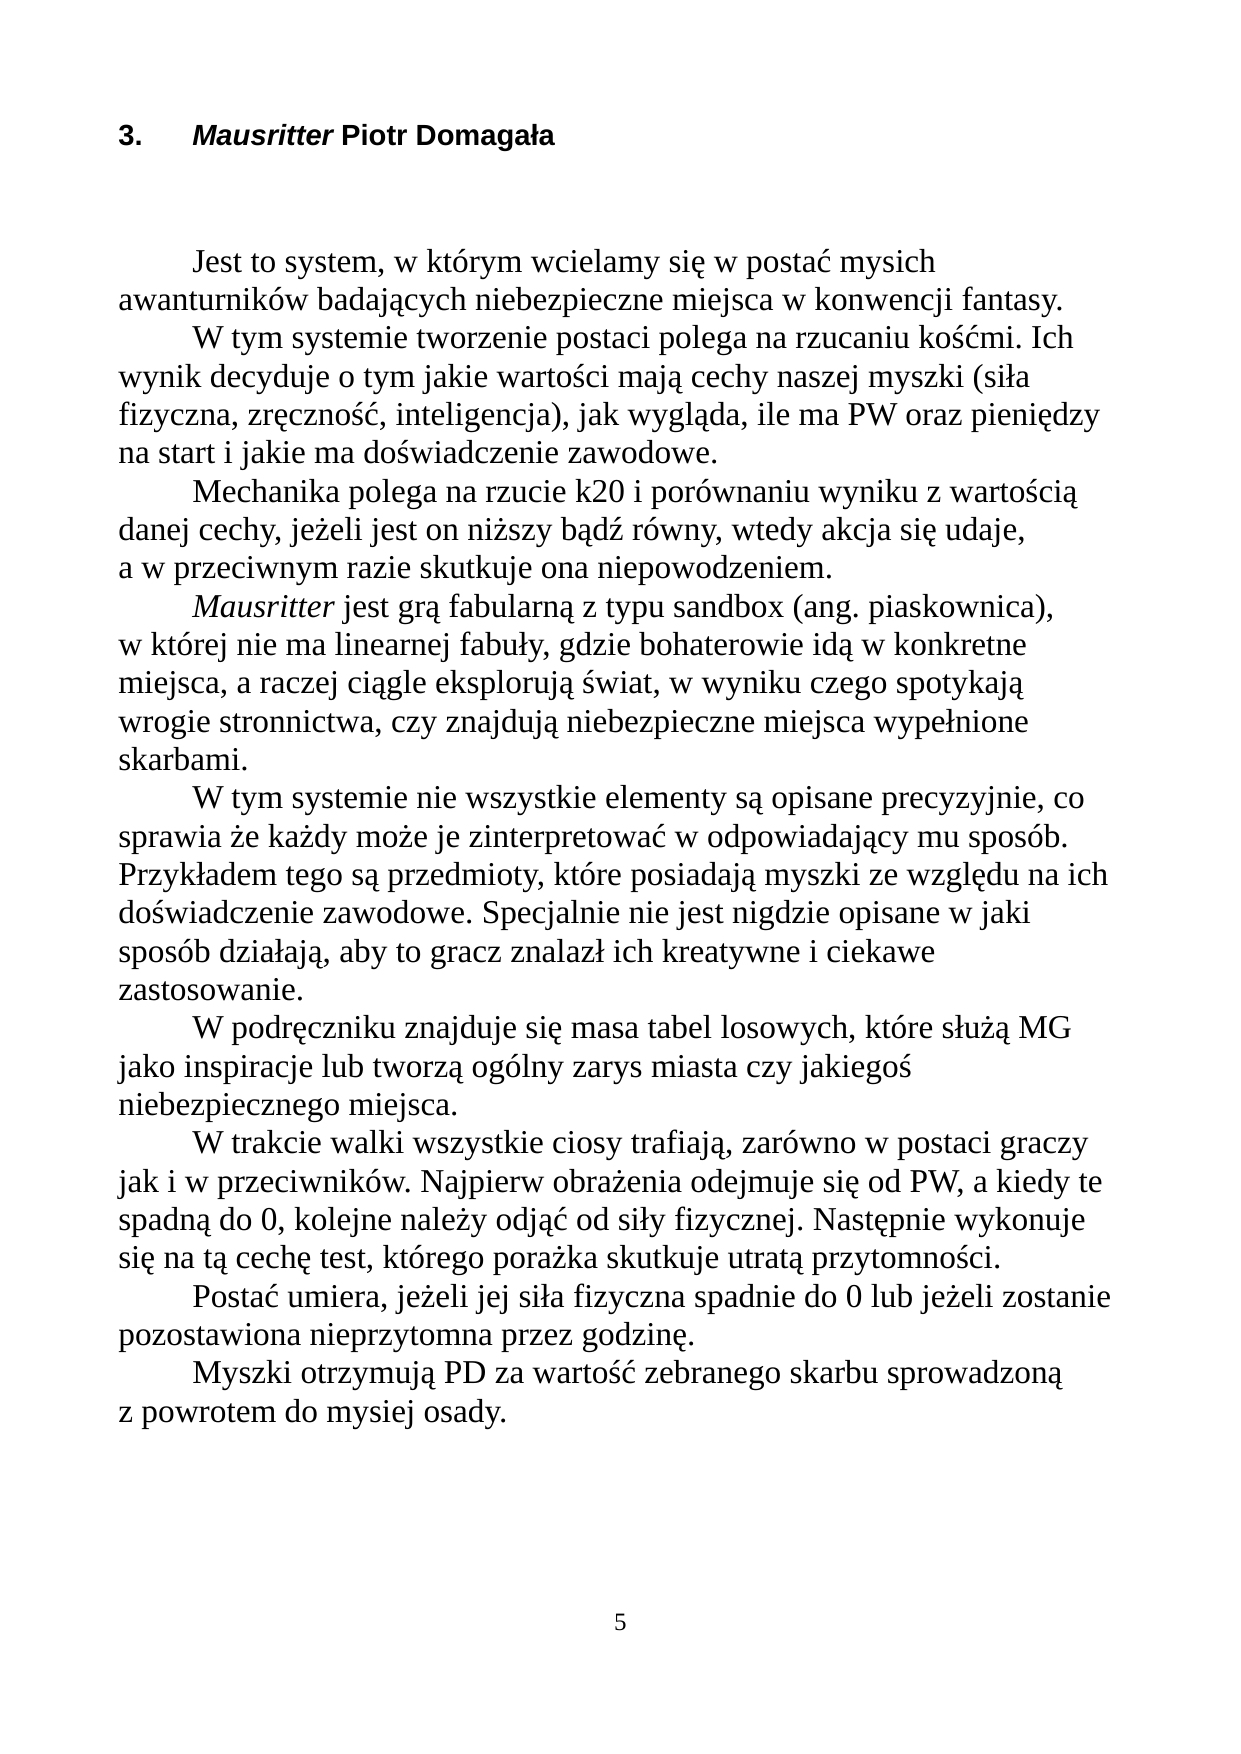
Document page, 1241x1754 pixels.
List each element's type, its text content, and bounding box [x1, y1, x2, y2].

subtitle Mausritter Piotr Domagała [118, 118, 1122, 152]
text W tym systemie nie wszystkie elementy są opisane precyzyjnie, co sprawia że każdy może je zinterpretować w odpowiadający mu sposób. Przykładem tego są przedmioty, które posiadają myszki ze względu na ich doświadczenie zawodowe. Specjalnie nie jest nigdzie opisane w jaki sposób działają, aby to gracz znalazł ich kreatywne i ciekawe zastosowanie. [118, 777, 1122, 1007]
text Myszki otrzymują PD za wartość zebranego skarbu sprowadzoną z powrotem do mysiej osady. [118, 1352, 1122, 1429]
text W trakcie walki wszystkie ciosy trafiają, zarówno w postaci graczy jak i w przeciwników. Najpierw obrażenia odejmuje się od PW, a kiedy te spadną do 0, kolejne należy odjąć od siły fizycznej. Następnie wykonuje się na tą cechę test, którego porażka skutkuje utratą przytomności. [118, 1122, 1122, 1276]
text W tym systemie tworzenie postaci polega na rzucaniu kośćmi. Ich wynik decyduje o tym jakie wartości mają cechy naszej myszki (siła fizyczna, zręczność, inteligencja), jak wygląda, ile ma PW oraz pieniędzy na start i jakie ma doświadczenie zawodowe. [118, 317, 1122, 471]
text Postać umiera, jeżeli jej siła fizyczna spadnie do 0 lub jeżeli zostanie pozostawiona nieprzytomna przez godzinę. [118, 1276, 1122, 1352]
text Mausritter jest grą fabularną z typu sandbox (ang. piaskownica), w której nie ma linearnej fabuły, gdzie bohaterowie idą w konkretne miejsca, a raczej ciągle eksplorują świat, w wyniku czego spotykają wrogie stronnictwa, czy znajdują niebezpieczne miejsca wypełnione skarbami. [118, 586, 1122, 777]
text W podręczniku znajduje się masa tabel losowych, które służą MG jako inspiracje lub tworzą ogólny zarys miasta czy jakiegoś niebezpiecznego miejsca. [118, 1007, 1122, 1122]
text Mechanika polega na rzucie k20 i porównaniu wyniku z wartością danej cechy, jeżeli jest on niższy bądź równy, wtedy akcja się udaje, a w przeciwnym razie skutkuje ona niepowodzeniem. [118, 471, 1122, 586]
text Jest to system, w którym wcielamy się w postać mysich awanturników badających niebezpieczne miejsca w konwencji fantasy. [118, 241, 1122, 317]
